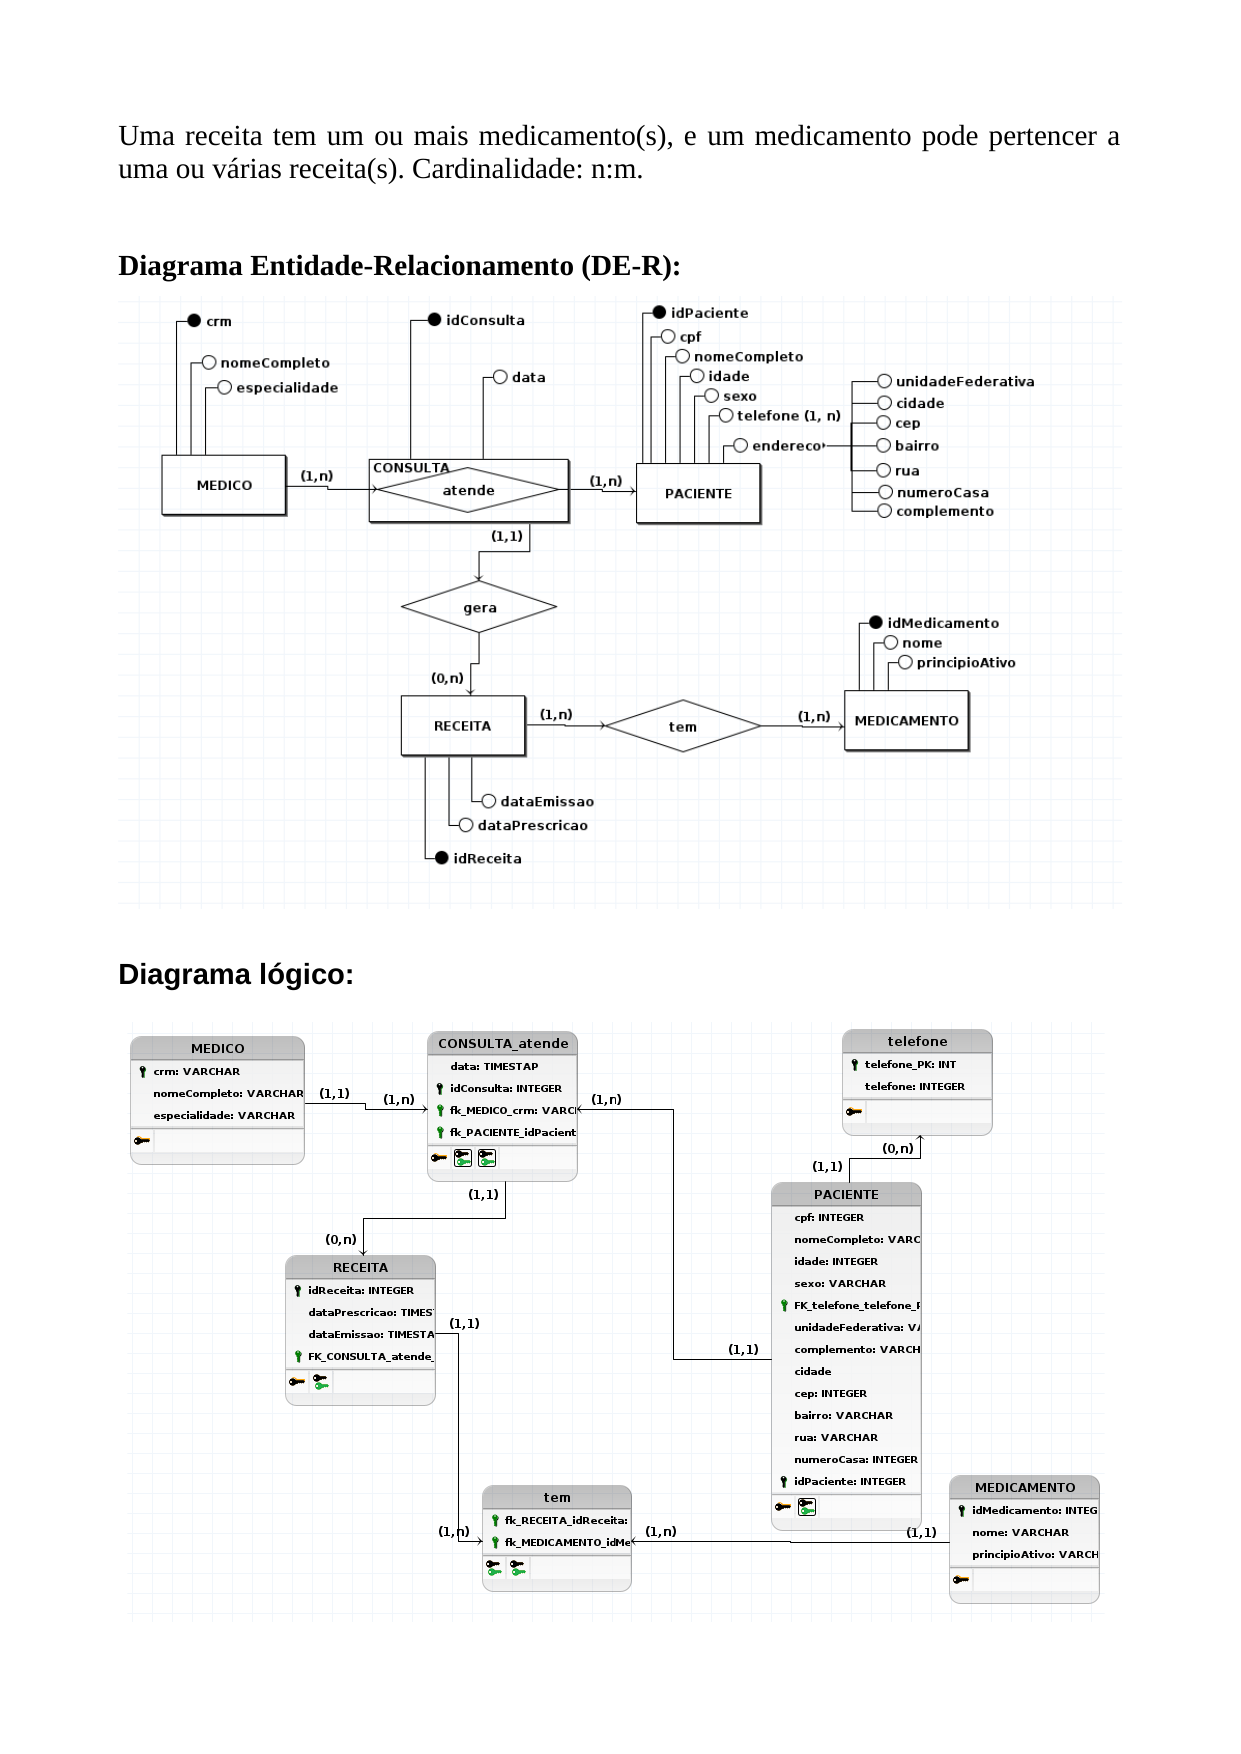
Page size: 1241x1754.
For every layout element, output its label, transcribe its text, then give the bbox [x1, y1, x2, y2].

text Diagrama Entidade-Relacionamento (DE-R): [118, 248, 1122, 281]
picture [127, 1022, 1105, 1622]
text Diagrama lógico: [118, 957, 1122, 990]
text Uma receita tem um ou mais medicamento(s), e um medicamento pode pertencer a uma ou várias receita(s). Cardinalidade: n:m. [118, 118, 1122, 185]
picture [118, 296, 1123, 909]
